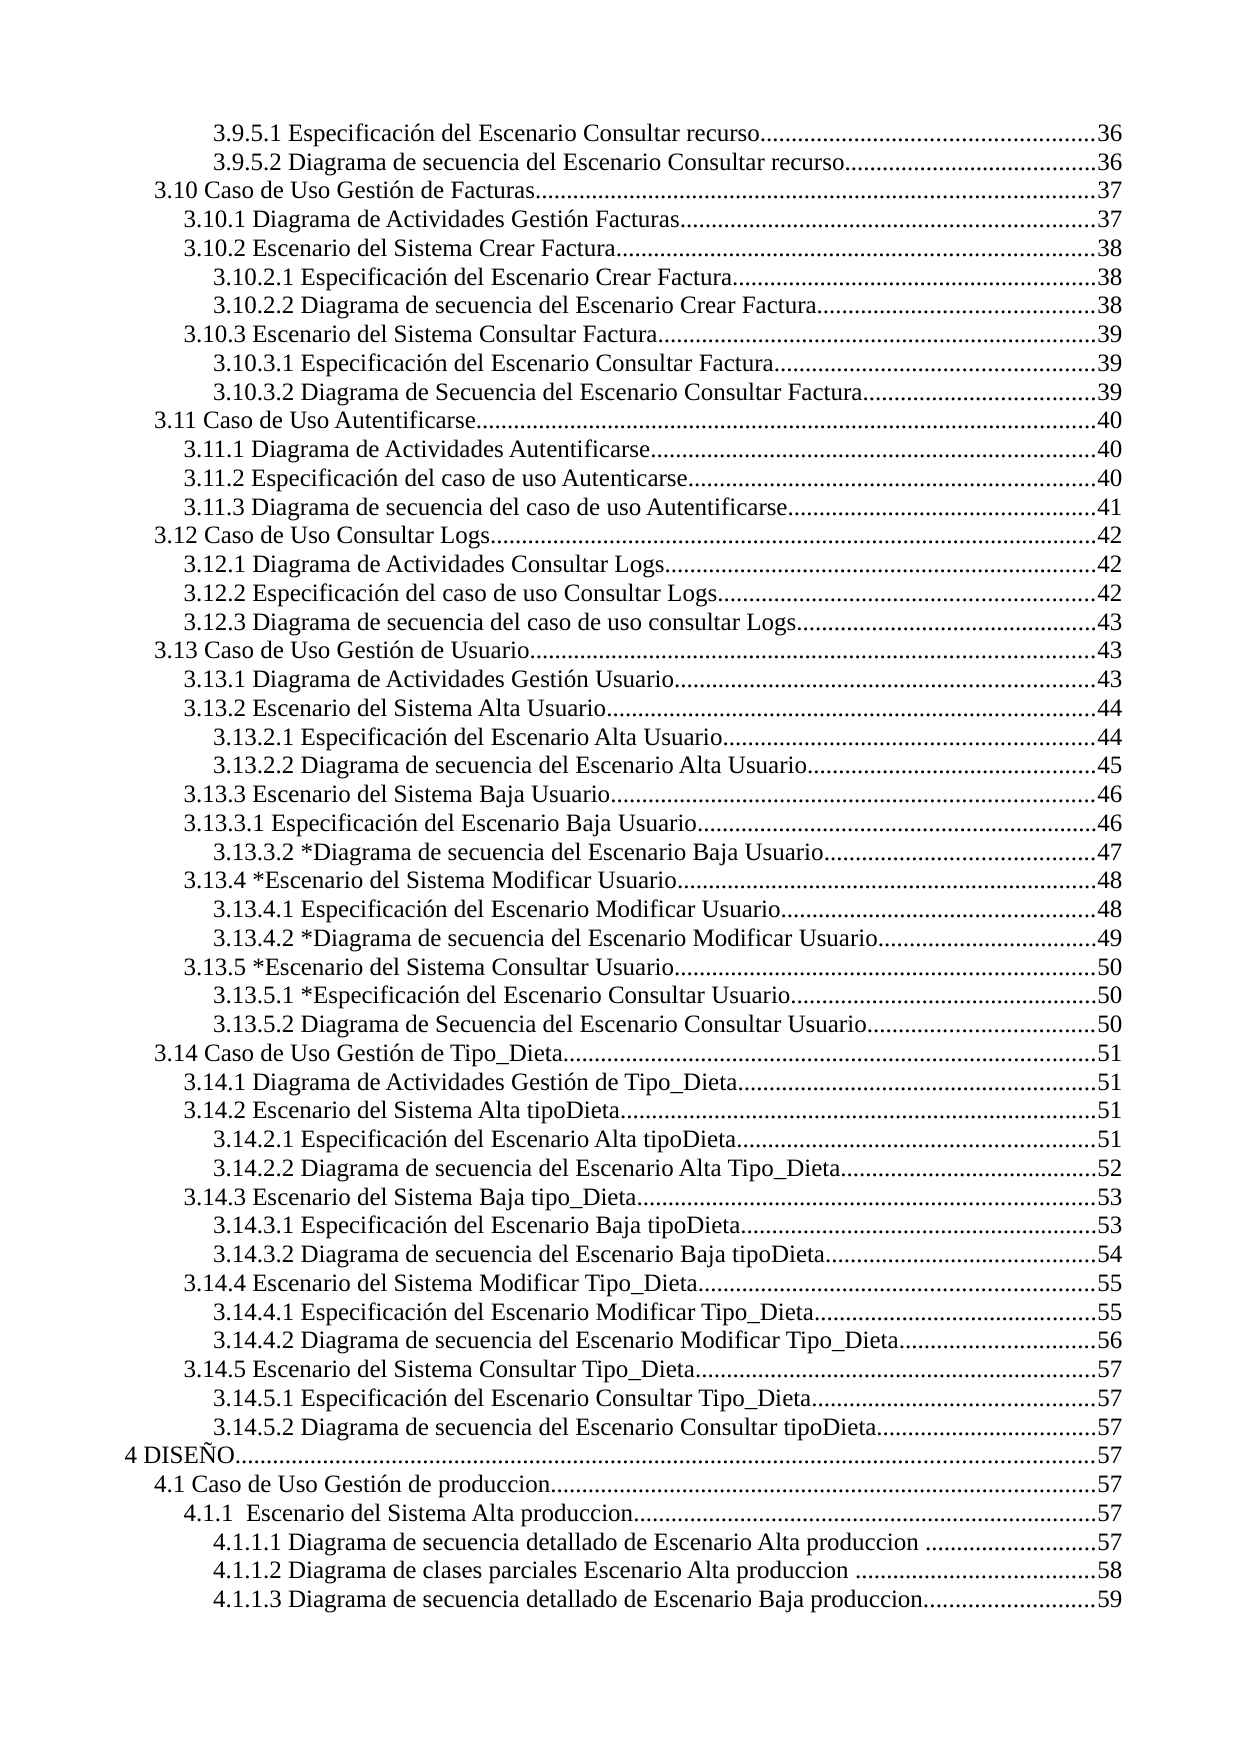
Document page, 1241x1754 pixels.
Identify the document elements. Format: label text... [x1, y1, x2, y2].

text 3.10.2 Escenario del Sistema Crear Factura 38 [177, 233, 1122, 262]
text 3.9.5.1 Especificación del Escenario Consultar recurso 36 [207, 118, 1122, 147]
text 4.1.1.1 Diagrama de secuencia detallado de Escenario Alta produccion 57 [207, 1527, 1122, 1556]
text 3.10.3.2 Diagrama de Secuencia del Escenario Consultar Factura 39 [207, 377, 1122, 406]
text 3.13.3 Escenario del Sistema Baja Usuario 46 [177, 779, 1122, 808]
text 3.12 Caso de Uso Consultar Logs 42 [148, 521, 1122, 549]
text 3.12.1 Diagrama de Actividades Consultar Logs 42 [177, 549, 1122, 578]
text 3.9.5.2 Diagrama de secuencia del Escenario Consultar recurso 36 [207, 147, 1122, 176]
text 3.13.5 *Escenario del Sistema Consultar Usuario 50 [177, 952, 1122, 981]
text 3.13.4.1 Especificación del Escenario Modificar Usuario 48 [207, 894, 1122, 923]
text 3.14.2.2 Diagrama de secuencia del Escenario Alta Tipo_Dieta 52 [207, 1153, 1122, 1182]
text 3.12.3 Diagrama de secuencia del caso de uso consultar Logs 43 [177, 607, 1122, 636]
text 3.11.3 Diagrama de secuencia del caso de uso Autentificarse 41 [177, 492, 1122, 521]
text 3.14.5.1 Especificación del Escenario Consultar Tipo_Dieta 57 [207, 1383, 1122, 1412]
text 3.13.3.1 Especificación del Escenario Baja Usuario 46 [177, 808, 1122, 837]
text 4.1 Caso de Uso Gestión de produccion 57 [148, 1469, 1122, 1498]
text 3.13.4.2 *Diagrama de secuencia del Escenario Modificar Usuario 49 [207, 923, 1122, 952]
text 3.10.2.1 Especificación del Escenario Crear Factura 38 [207, 262, 1122, 291]
text 3.11 Caso de Uso Autentificarse 40 [148, 406, 1122, 434]
text 3.13.2 Escenario del Sistema Alta Usuario 44 [177, 693, 1122, 722]
text 3.14.4.1 Especificación del Escenario Modificar Tipo_Dieta 55 [207, 1297, 1122, 1326]
text 3.14.4 Escenario del Sistema Modificar Tipo_Dieta 55 [177, 1268, 1122, 1297]
text 3.14.1 Diagrama de Actividades Gestión de Tipo_Dieta 51 [177, 1067, 1122, 1096]
text 3.14.2 Escenario del Sistema Alta tipoDieta 51 [177, 1096, 1122, 1124]
text 3.10.1 Diagrama de Actividades Gestión Facturas 37 [177, 204, 1122, 233]
text 4.1.1.3 Diagrama de secuencia detallado de Escenario Baja produccion 59 [207, 1584, 1122, 1613]
text 3.13.1 Diagrama de Actividades Gestión Usuario 43 [177, 664, 1122, 693]
text 3.13.5.2 Diagrama de Secuencia del Escenario Consultar Usuario 50 [207, 1009, 1122, 1038]
text 4.1.1 Escenario del Sistema Alta produccion 57 [177, 1498, 1122, 1527]
text 3.14.5.2 Diagrama de secuencia del Escenario Consultar tipoDieta 57 [207, 1412, 1122, 1441]
text 3.13.5.1 *Especificación del Escenario Consultar Usuario 50 [207, 981, 1122, 1009]
text 3.14.3.2 Diagrama de secuencia del Escenario Baja tipoDieta 54 [207, 1239, 1122, 1268]
text 3.10.2.2 Diagrama de secuencia del Escenario Crear Factura 38 [207, 291, 1122, 319]
text 3.13.3.2 *Diagrama de secuencia del Escenario Baja Usuario 47 [207, 837, 1122, 866]
text 3.14.2.1 Especificación del Escenario Alta tipoDieta 51 [207, 1124, 1122, 1153]
text 3.11.2 Especificación del caso de uso Autenticarse 40 [177, 463, 1122, 492]
text 3.14.3 Escenario del Sistema Baja tipo_Dieta 53 [177, 1182, 1122, 1211]
text 3.13.4 *Escenario del Sistema Modificar Usuario 48 [177, 866, 1122, 894]
text 3.12.2 Especificación del caso de uso Consultar Logs 42 [177, 578, 1122, 607]
text 3.10.3 Escenario del Sistema Consultar Factura 39 [177, 319, 1122, 348]
text 3.14.3.1 Especificación del Escenario Baja tipoDieta 53 [207, 1211, 1122, 1239]
text 3.14 Caso de Uso Gestión de Tipo_Dieta 51 [148, 1038, 1122, 1067]
text 3.10 Caso de Uso Gestión de Facturas 37 [148, 176, 1122, 204]
text 3.14.4.2 Diagrama de secuencia del Escenario Modificar Tipo_Dieta 56 [207, 1326, 1122, 1354]
text 3.10.3.1 Especificación del Escenario Consultar Factura 39 [207, 348, 1122, 377]
text 4 DISEÑO 57 [118, 1441, 1122, 1469]
text 3.11.1 Diagrama de Actividades Autentificarse 40 [177, 434, 1122, 463]
text 3.13.2.2 Diagrama de secuencia del Escenario Alta Usuario 45 [207, 751, 1122, 779]
text 3.13 Caso de Uso Gestión de Usuario 43 [148, 636, 1122, 664]
text 3.14.5 Escenario del Sistema Consultar Tipo_Dieta 57 [177, 1354, 1122, 1383]
text 3.13.2.1 Especificación del Escenario Alta Usuario 44 [207, 722, 1122, 751]
text 4.1.1.2 Diagrama de clases parciales Escenario Alta produccion 58 [207, 1556, 1122, 1584]
